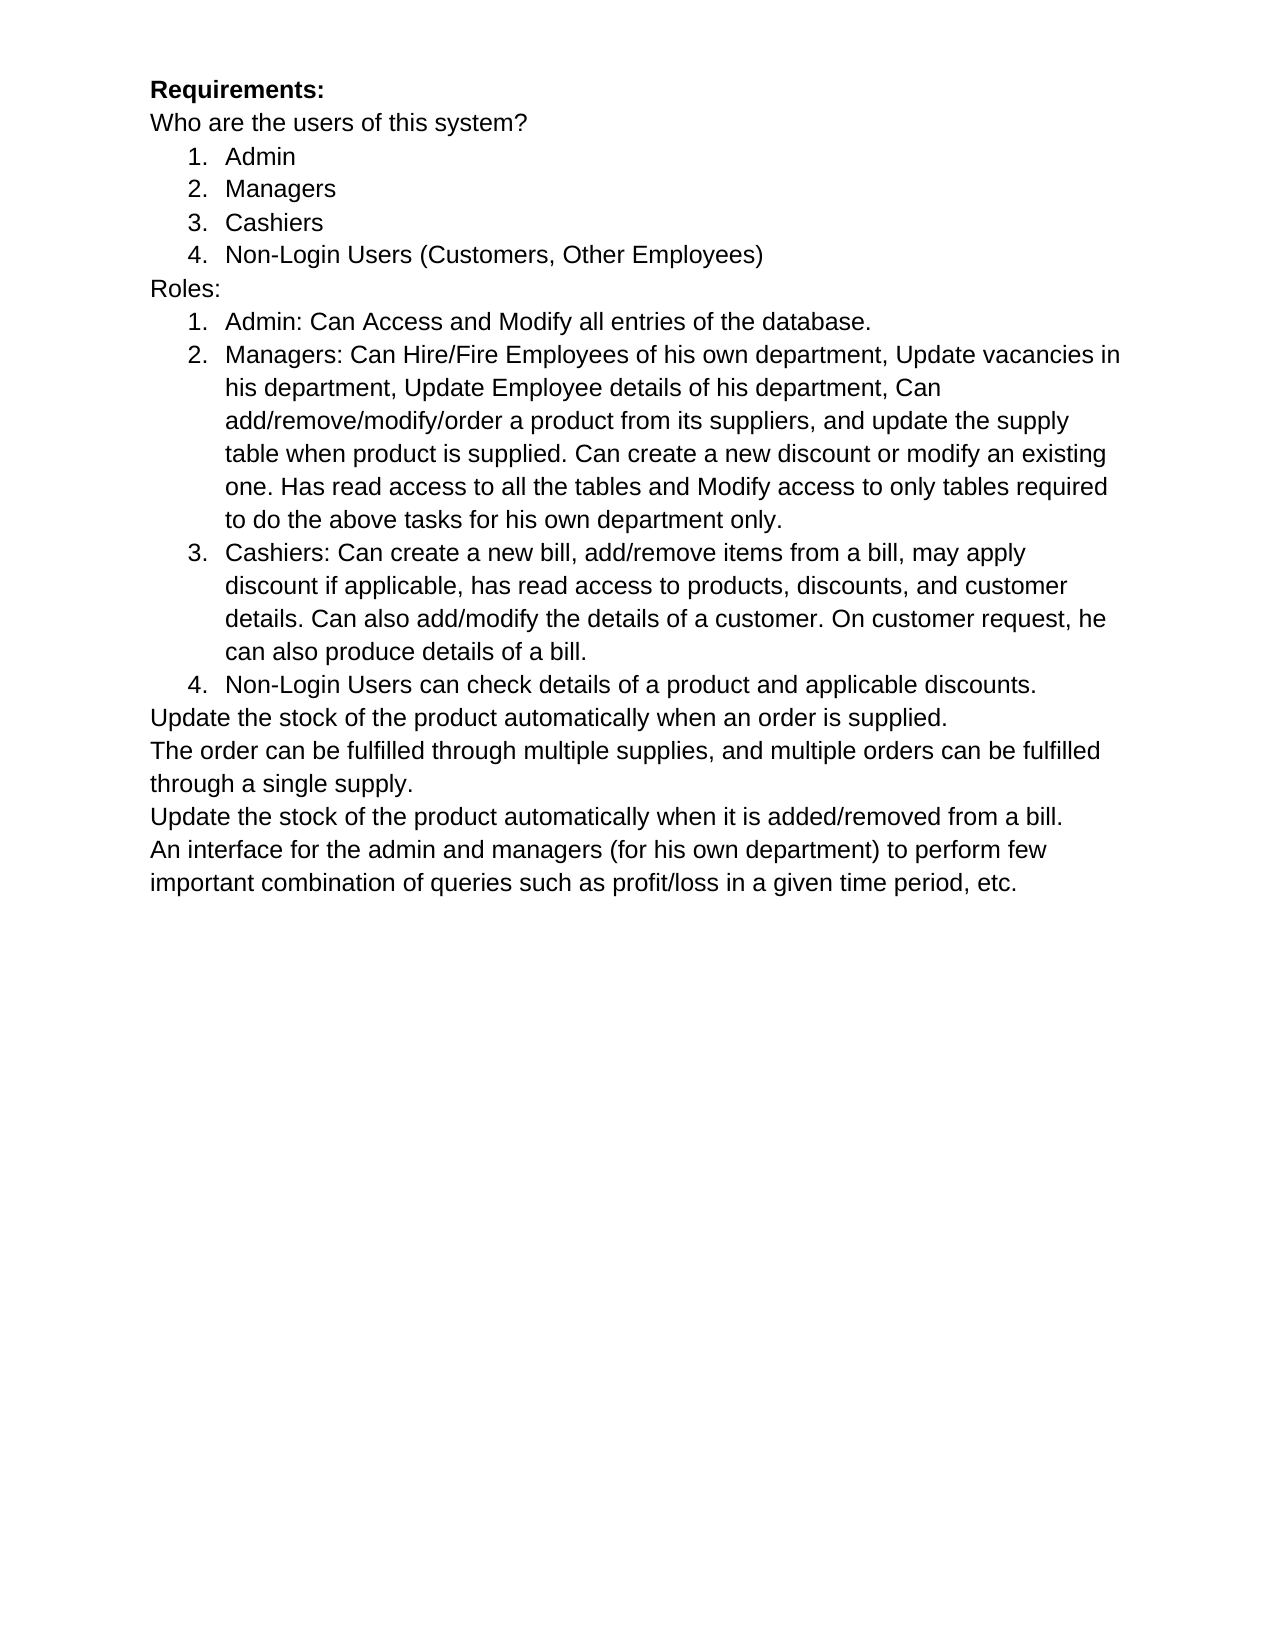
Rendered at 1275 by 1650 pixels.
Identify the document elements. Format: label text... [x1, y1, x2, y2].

list Cashiers: Can create a new bill, add/remove items from a bill, may apply discount if applicable, has read access to products, discounts, and customer details. Can also add/modify the details of a customer. On customer request, he can also produce details of a bill. [187, 538, 1125, 666]
list Managers: Can Hire/Fire Employees of his own department, Update vacancies in his department, Update Employee details of his department, Can add/remove/modify/order a product from its suppliers, and update the supply table when product is supplied. Can create a new discount or modify an existing one. Has read access to all the tables and Modify access to only tables required to do the above tasks for his own department only. [187, 339, 1125, 533]
text Requirements: [150, 75, 1125, 104]
list Admin [187, 141, 1125, 170]
text Update the stock of the product automatically when it is added/removed from a bill. [150, 802, 1125, 831]
text Roles: [150, 273, 1125, 302]
list Cashiers [187, 207, 1125, 236]
list Non-Login Users (Customers, Other Employees) [187, 241, 1125, 269]
text Who are the users of this system? [150, 108, 1125, 137]
text Update the stock of the product automatically when an order is supplied. [150, 703, 1125, 732]
text The order can be fulfilled through multiple supplies, and multiple orders can be fulfilled through a single supply. [150, 736, 1125, 798]
text An interface for the admin and managers (for his own department) to perform few important combination of queries such as profit/loss in a given time period, etc. [150, 835, 1125, 897]
list Managers [187, 174, 1125, 203]
list Admin: Can Access and Modify all entries of the database. [187, 307, 1125, 335]
list Non-Login Users can check details of a product and applicable discounts. [187, 670, 1125, 698]
